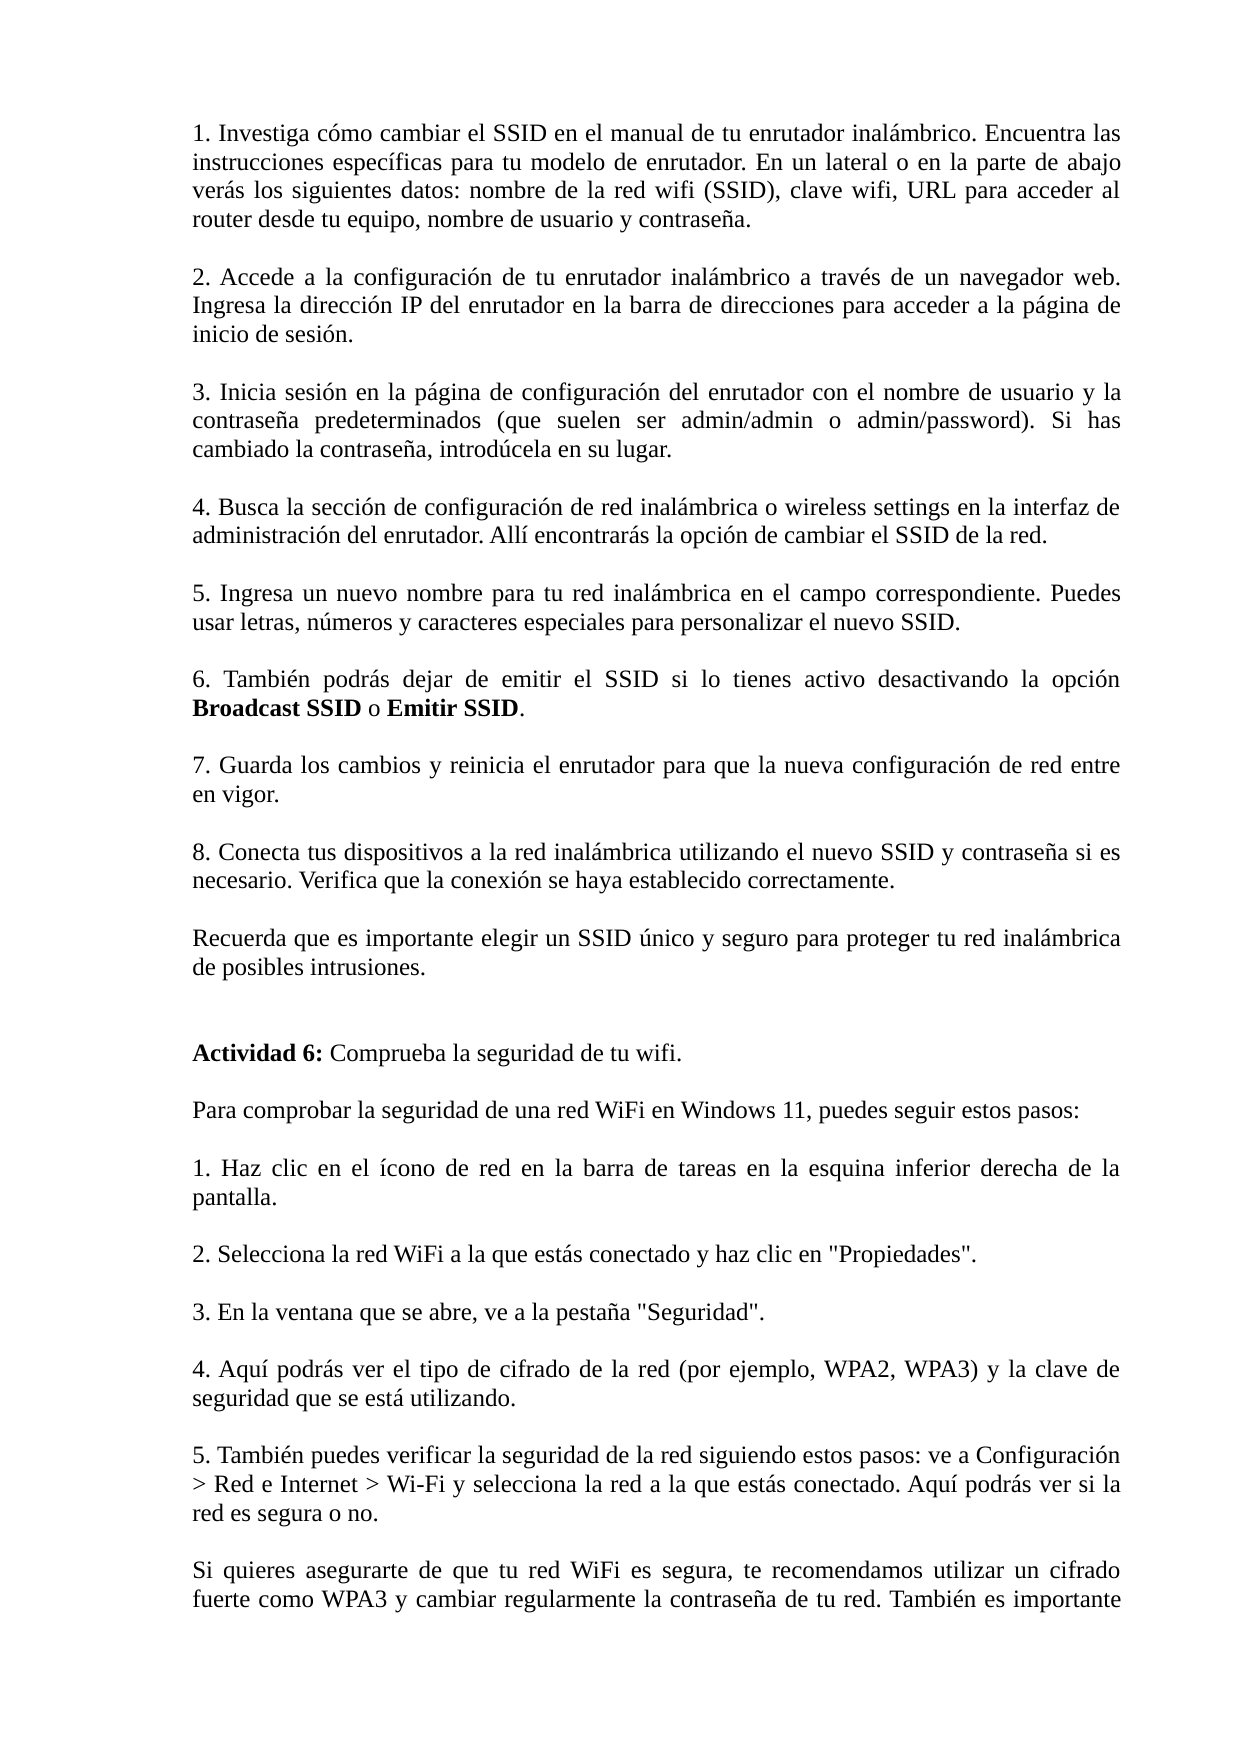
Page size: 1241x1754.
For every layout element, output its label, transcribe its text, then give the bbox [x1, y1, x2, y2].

text Actividad 6: Comprueba la seguridad de tu wifi. [192, 1038, 1122, 1067]
text 8. Conecta tus dispositivos a la red inalámbrica utilizando el nuevo SSID y contraseña si es necesario. Verifica que la conexión se haya establecido correctamente. [192, 837, 1122, 894]
text Recuerda que es importante elegir un SSID único y seguro para proteger tu red inalámbrica de posibles intrusiones. [192, 923, 1122, 981]
text 5. Ingresa un nuevo nombre para tu red inalámbrica en el campo correspondiente. Puedes usar letras, números y caracteres especiales para personalizar el nuevo SSID. [192, 578, 1122, 636]
text 1. Haz clic en el ícono de red en la barra de tareas en la esquina inferior derecha de la pantalla. [192, 1153, 1122, 1211]
text 1. Investiga cómo cambiar el SSID en el manual de tu enrutador inalámbrico. Encuentra las instrucciones específicas para tu modelo de enrutador. En un lateral o en la parte de abajo verás los siguientes datos: nombre de la red wifi (SSID), clave wifi, URL para acceder al router desde tu equipo, nombre de usuario y contraseña. [192, 118, 1122, 233]
text Si quieres asegurarte de que tu red WiFi es segura, te recomendamos utilizar un cifrado fuerte como WPA3 y cambiar regularmente la contraseña de tu red. También es importante [192, 1556, 1122, 1613]
text 2. Selecciona la red WiFi a la que estás conectado y haz clic en "Propiedades". [192, 1239, 1122, 1268]
text 4. Busca la sección de configuración de red inalámbrica o wireless settings en la interfaz de administración del enrutador. Allí encontrarás la opción de cambiar el SSID de la red. [192, 492, 1122, 549]
text 7. Guarda los cambios y reinicia el enrutador para que la nueva configuración de red entre en vigor. [192, 751, 1122, 808]
text Para comprobar la seguridad de una red WiFi en Windows 11, puedes seguir estos pasos: [192, 1096, 1122, 1124]
text 4. Aquí podrás ver el tipo de cifrado de la red (por ejemplo, WPA2, WPA3) y la clave de seguridad que se está utilizando. [192, 1354, 1122, 1412]
text 3. Inicia sesión en la página de configuración del enrutador con el nombre de usuario y la contraseña predeterminados (que suelen ser admin/admin o admin/password). Si has cambiado la contraseña, introdúcela en su lugar. [192, 377, 1122, 463]
text 5. También puedes verificar la seguridad de la red siguiendo estos pasos: ve a Configuración > Red e Internet > Wi-Fi y selecciona la red a la que estás conectado. Aquí podrás ver si la red es segura o no. [192, 1441, 1122, 1527]
text 6. También podrás dejar de emitir el SSID si lo tienes activo desactivando la opción Broadcast SSID o Emitir SSID. [192, 664, 1122, 722]
text 2. Accede a la configuración de tu enrutador inalámbrico a través de un navegador web. Ingresa la dirección IP del enrutador en la barra de direcciones para acceder a la página de inicio de sesión. [192, 262, 1122, 348]
text 3. En la ventana que se abre, ve a la pestaña "Seguridad". [192, 1297, 1122, 1326]
